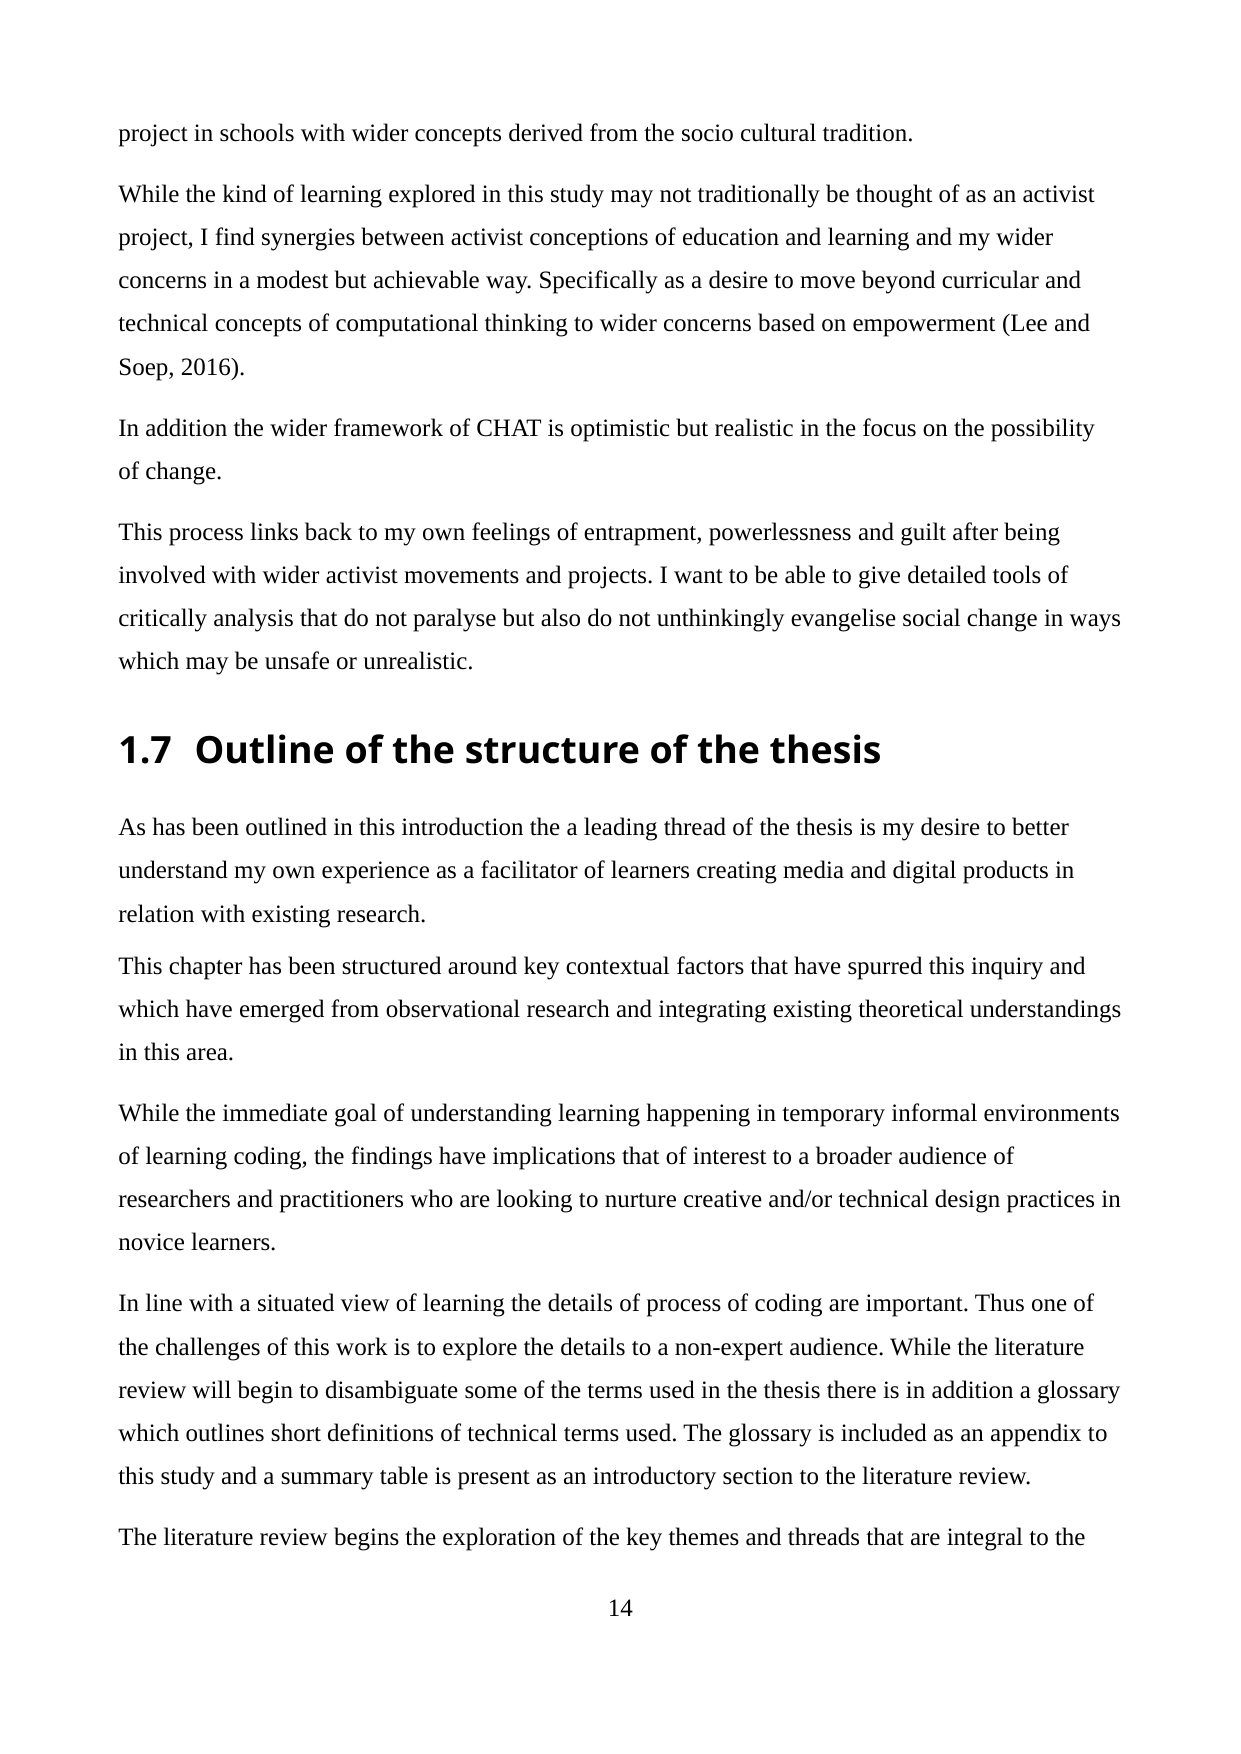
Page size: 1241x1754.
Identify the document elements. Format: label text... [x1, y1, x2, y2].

text The literature review begins the exploration of the key themes and threads that are integral to the [118, 1522, 1122, 1551]
text In addition the wider framework of CHAT is optimistic but realistic in the focus on the possibility of change. [118, 413, 1122, 484]
text This chapter has been structured around key contextual factors that have spurred this inquiry and which have emerged from observational research and integrating existing theoretical understandings in this area. [118, 951, 1122, 1066]
text As has been outlined in this introduction the a leading thread of the thesis is my desire to better understand my own experience as a facilitator of learners creating media and digital products in relation with existing research. [118, 812, 1122, 927]
text project in schools with wider concepts derived from the socio cultural tradition. [118, 118, 1122, 147]
text While the kind of learning explored in this study may not traditionally be thought of as an activist project, I find synergies between activist conceptions of education and learning and my wider concerns in a modest but achievable way. Specifically as a desire to move beyond curricular and technical concepts of computational thinking to wider concerns based on empowerment (Lee and Soep, 2016). [118, 179, 1122, 380]
text In line with a situated view of learning the details of process of coding are important. Thus one of the challenges of this work is to explore the details to a non-expert audience. While the literature review will begin to disambiguate some of the terms used in the thesis there is in addition a glossary which outlines short definitions of technical terms used. The glossary is included as an appendix to this study and a summary table is present as an introductory section to the literature review. [118, 1288, 1122, 1490]
text This process links back to my own feelings of entrapment, powerlessness and guilt after being involved with wider activist movements and projects. I want to be able to give detailed tools of critically analysis that do not paralyse but also do not unthinkingly evangelise social change in ways which may be unsafe or unrealistic. [118, 517, 1122, 675]
subtitle Outline of the structure of the thesis [118, 723, 1122, 774]
text While the immediate goal of understanding learning happening in temporary informal environments of learning coding, the findings have implications that of interest to a broader audience of researchers and practitioners who are looking to nurture creative and/or technical design practices in novice learners. [118, 1098, 1122, 1256]
